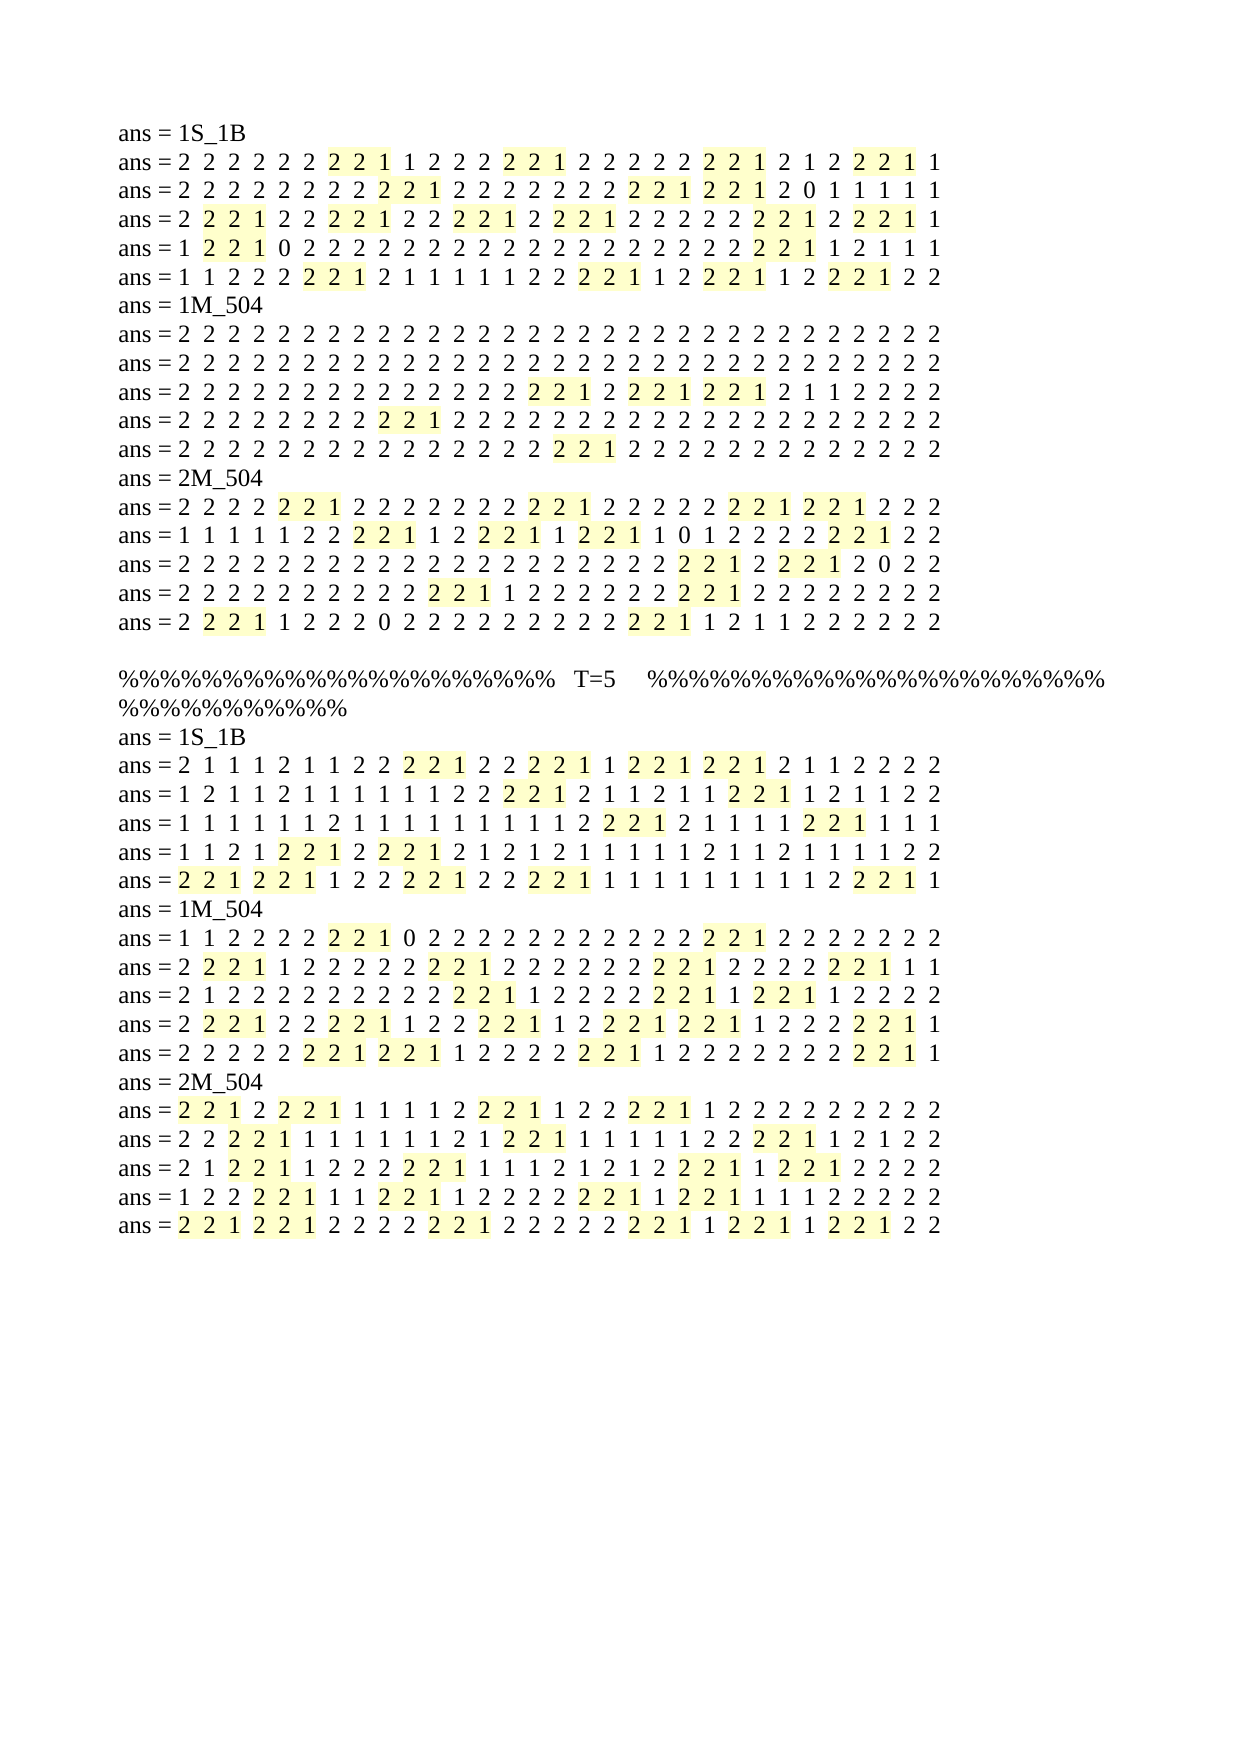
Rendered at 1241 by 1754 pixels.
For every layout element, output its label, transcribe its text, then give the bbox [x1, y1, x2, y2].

text ans = 2M_504 [118, 463, 1122, 492]
text ans = 1M_504 [118, 894, 1122, 923]
text ans = 1 1 2 2 2 2 2 2 1 0 2 2 2 2 2 2 2 2 2 2 2 2 2 1 2 2 2 2 2 2 2 [118, 923, 1122, 952]
text ans = 2 2 2 2 2 2 2 2 2 2 2 2 1 1 2 2 2 2 2 2 2 2 1 2 2 2 2 2 2 2 2 [118, 578, 1122, 607]
text ans = 1 1 2 2 2 2 2 1 2 1 1 1 1 1 2 2 2 2 1 1 2 2 2 1 1 2 2 2 1 2 2 [118, 262, 1122, 291]
text ans = 2 2 2 2 2 2 2 2 1 1 2 2 2 2 2 1 2 2 2 2 2 2 2 1 2 1 2 2 2 1 1 [118, 147, 1122, 176]
text ans = 2 2 2 2 2 2 2 2 2 2 1 2 2 2 2 2 2 2 2 2 1 2 2 1 2 0 1 1 1 1 1 [118, 176, 1122, 204]
text ans = 2 2 2 2 2 2 1 2 2 2 2 2 2 2 2 2 1 2 2 2 2 2 2 2 1 2 2 1 2 2 2 [118, 492, 1122, 521]
text ans = 1 1 1 1 1 2 2 2 2 1 1 2 2 2 1 1 2 2 1 1 0 1 2 2 2 2 2 2 1 2 2 [118, 521, 1122, 549]
text ans = 2 2 2 2 2 2 2 2 2 2 2 2 2 2 2 2 2 2 2 2 2 2 1 2 2 2 1 2 0 2 2 [118, 549, 1122, 578]
text ans = 2 2 2 2 2 2 2 1 2 2 1 1 2 2 2 2 2 2 1 1 2 2 2 2 2 2 2 2 2 1 1 [118, 1038, 1122, 1067]
text ans = 2 1 1 1 2 1 1 2 2 2 2 1 2 2 2 2 1 1 2 2 1 2 2 1 2 1 1 2 2 2 2 [118, 751, 1122, 779]
text ans = 2 2 1 2 2 2 1 1 1 1 1 2 2 2 1 1 2 2 2 2 1 1 2 2 2 2 2 2 2 2 2 [118, 1096, 1122, 1124]
text ans = 1S_1B [118, 722, 1122, 751]
text ans = 2 2 2 1 2 2 2 2 1 1 2 2 2 2 1 1 2 2 2 1 2 2 1 1 2 2 2 2 2 1 1 [118, 1009, 1122, 1038]
text ans = 2 2 2 2 2 2 2 2 2 2 2 2 2 2 2 2 2 1 2 2 2 2 2 2 2 2 2 2 2 2 2 [118, 434, 1122, 463]
text ans = 1 1 1 1 1 1 2 1 1 1 1 1 1 1 1 1 2 2 2 1 2 1 1 1 1 2 2 1 1 1 1 [118, 808, 1122, 837]
text ans = 1 2 2 1 0 2 2 2 2 2 2 2 2 2 2 2 2 2 2 2 2 2 2 2 2 1 1 2 1 1 1 [118, 233, 1122, 262]
text ans = 1 2 1 1 2 1 1 1 1 1 1 2 2 2 2 1 2 1 1 2 1 1 2 2 1 1 2 1 1 2 2 [118, 779, 1122, 808]
text ans = 2 2 2 1 2 2 2 2 1 2 2 2 2 1 2 2 2 1 2 2 2 2 2 2 2 1 2 2 2 1 1 [118, 204, 1122, 233]
text ans = 2 2 2 1 1 2 2 2 0 2 2 2 2 2 2 2 2 2 2 2 1 1 2 1 1 2 2 2 2 2 2 [118, 607, 1122, 636]
text %%%%%%%%%%%%%%%%%%%%% T=5 %%%%%%%%%%%%%%%%%%%%%%%%%%%%%%%%% [118, 664, 1122, 722]
text ans = 2M_504 [118, 1067, 1122, 1096]
text ans = 2 2 2 2 2 2 2 2 2 2 2 2 2 2 2 2 2 2 2 2 2 2 2 2 2 2 2 2 2 2 2 [118, 319, 1122, 348]
text ans = 2 1 2 2 1 1 2 2 2 2 2 1 1 1 1 2 1 2 1 2 2 2 1 1 2 2 1 2 2 2 2 [118, 1153, 1122, 1182]
text ans = 1 1 2 1 2 2 1 2 2 2 1 2 1 2 1 2 1 1 1 1 1 2 1 1 2 1 1 1 1 2 2 [118, 837, 1122, 866]
text ans = 1 2 2 2 2 1 1 1 2 2 1 1 2 2 2 2 2 2 1 1 2 2 1 1 1 1 2 2 2 2 2 [118, 1182, 1122, 1211]
text ans = 2 1 2 2 2 2 2 2 2 2 2 2 2 1 1 2 2 2 2 2 2 1 1 2 2 1 1 2 2 2 2 [118, 981, 1122, 1009]
text ans = 2 2 1 2 2 1 2 2 2 2 2 2 1 2 2 2 2 2 2 2 1 1 2 2 1 1 2 2 1 2 2 [118, 1211, 1122, 1239]
text ans = 2 2 2 2 2 2 2 2 2 2 1 2 2 2 2 2 2 2 2 2 2 2 2 2 2 2 2 2 2 2 2 [118, 406, 1122, 434]
text ans = 2 2 2 1 1 2 2 2 2 2 2 2 1 2 2 2 2 2 2 2 2 1 2 2 2 2 2 2 1 1 1 [118, 952, 1122, 981]
text ans = 2 2 2 2 1 1 1 1 1 1 1 2 1 2 2 1 1 1 1 1 1 2 2 2 2 1 1 2 1 2 2 [118, 1124, 1122, 1153]
text ans = 2 2 1 2 2 1 1 2 2 2 2 1 2 2 2 2 1 1 1 1 1 1 1 1 1 1 2 2 2 1 1 [118, 866, 1122, 894]
text ans = 1S_1B [118, 118, 1122, 147]
text ans = 1M_504 [118, 291, 1122, 319]
text ans = 2 2 2 2 2 2 2 2 2 2 2 2 2 2 2 2 2 2 2 2 2 2 2 2 2 2 2 2 2 2 2 [118, 348, 1122, 377]
text ans = 2 2 2 2 2 2 2 2 2 2 2 2 2 2 2 2 1 2 2 2 1 2 2 1 2 1 1 2 2 2 2 [118, 377, 1122, 406]
